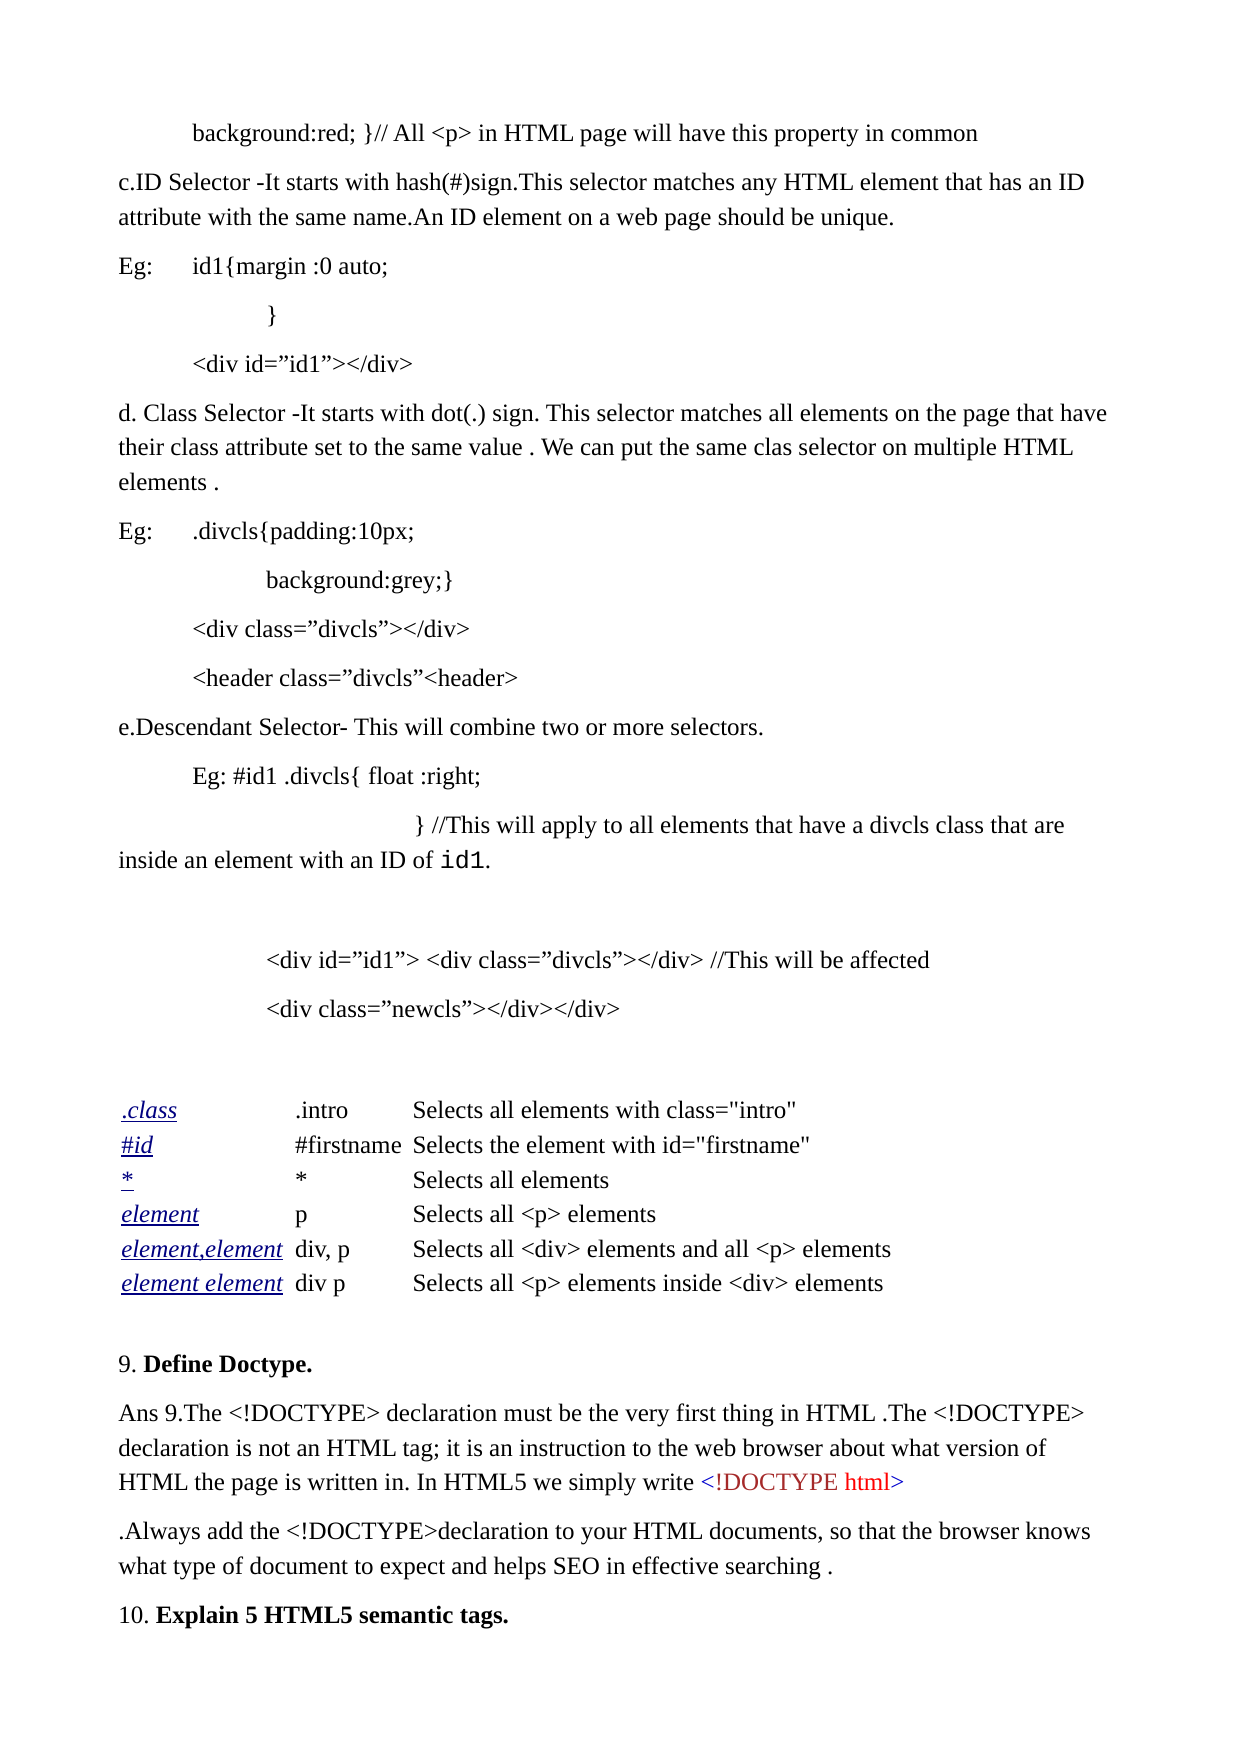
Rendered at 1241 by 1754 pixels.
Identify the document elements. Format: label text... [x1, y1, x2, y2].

table_cell element element [118, 1266, 292, 1300]
text Ans 9.The <!DOCTYPE> declaration must be the very first thing in HTML .The <!DOCTYPE> declaration is not an HTML tag; it is an instruction to the web browser about what version of HTML the page is written in. In HTML5 we simply write <!DOCTYPE html> [118, 1398, 1122, 1496]
text c.ID Selector -It starts with hash(#)sign.This selector matches any HTML element that has an ID attribute with the same name.An ID element on a web page should be unique. [118, 167, 1122, 230]
table_cell #firstname [292, 1127, 409, 1162]
text background:grey;} [118, 565, 1122, 594]
text Eg: #id1 .divcls{ float :right; [118, 761, 1122, 790]
text } //This will apply to all elements that have a divcls class that are inside an element with an ID of id1. [118, 810, 1122, 876]
text e.Descendant Selector- This will combine two or more selectors. [118, 712, 1122, 741]
table_cell p [292, 1196, 409, 1231]
table_cell [897, 1196, 925, 1231]
text Eg: id1{margin :0 auto; [118, 251, 1122, 279]
text <div id=”id1”></div> [118, 349, 1122, 378]
text d. Class Selector -It starts with dot(.) sign. This selector matches all elements on the page that have their class attribute set to the same value . We can put the same clas selector on multiple HTML elements . [118, 398, 1122, 496]
table_header .intro [292, 1093, 409, 1127]
text .Always add the <!DOCTYPE>declaration to your HTML documents, so that the browser knows what type of document to expect and helps SEO in effective searching . [118, 1516, 1122, 1579]
table_header .class [118, 1093, 292, 1127]
table_cell Selects all <p> elements [409, 1196, 897, 1231]
table_cell * [292, 1162, 409, 1196]
table_cell [897, 1162, 925, 1196]
table_cell Selects all <p> elements inside <div> elements [409, 1266, 897, 1300]
text background:red; }// All <p> in HTML page will have this property in common [118, 118, 1122, 147]
table_header [897, 1093, 925, 1127]
table_cell Selects the element with id="firstname" [409, 1127, 897, 1162]
table_cell [897, 1231, 925, 1266]
table_cell element [118, 1196, 292, 1231]
table_cell Selects all elements [409, 1162, 897, 1196]
table_cell #id [118, 1127, 292, 1162]
text <div id=”id1”> <div class=”divcls”></div> //This will be affected [118, 945, 1122, 974]
table_header Selects all elements with class="intro" [409, 1093, 897, 1127]
table_cell div p [292, 1266, 409, 1300]
text 9. Define Doctype. [118, 1349, 1122, 1378]
table_cell div, p [292, 1231, 409, 1266]
text Eg: .divcls{padding:10px; [118, 516, 1122, 545]
table_cell element,element [118, 1231, 292, 1266]
text } [118, 300, 1122, 328]
table_cell Selects all <div> elements and all <p> elements [409, 1231, 897, 1266]
table_cell * [118, 1162, 292, 1196]
text <div class=”divcls”></div> [118, 614, 1122, 643]
text <header class=”divcls”<header> [118, 663, 1122, 692]
table_cell [897, 1266, 925, 1300]
text 10. Explain 5 HTML5 semantic tags. [118, 1600, 1122, 1628]
text <div class=”newcls”></div></div> [118, 994, 1122, 1023]
table_cell [897, 1127, 925, 1162]
